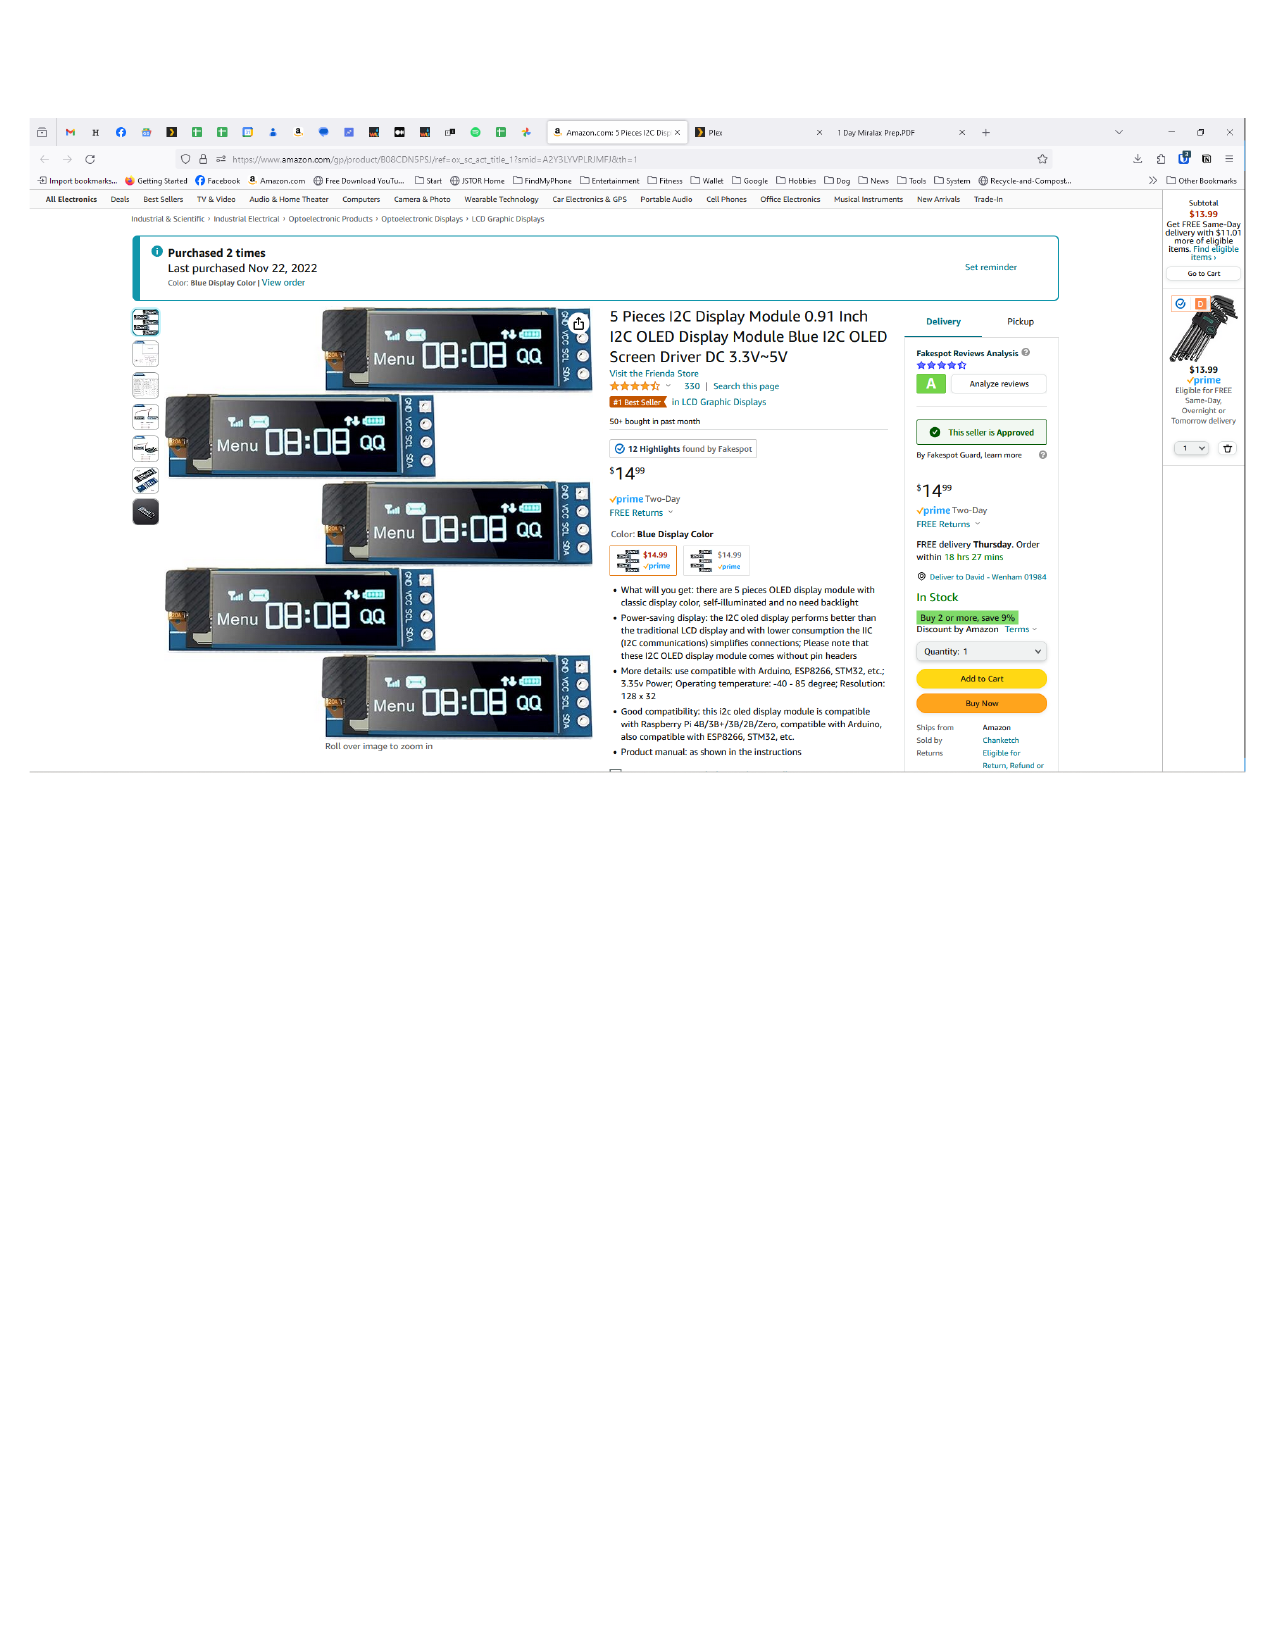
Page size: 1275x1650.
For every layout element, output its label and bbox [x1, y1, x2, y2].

picture [29, 118, 1246, 773]
